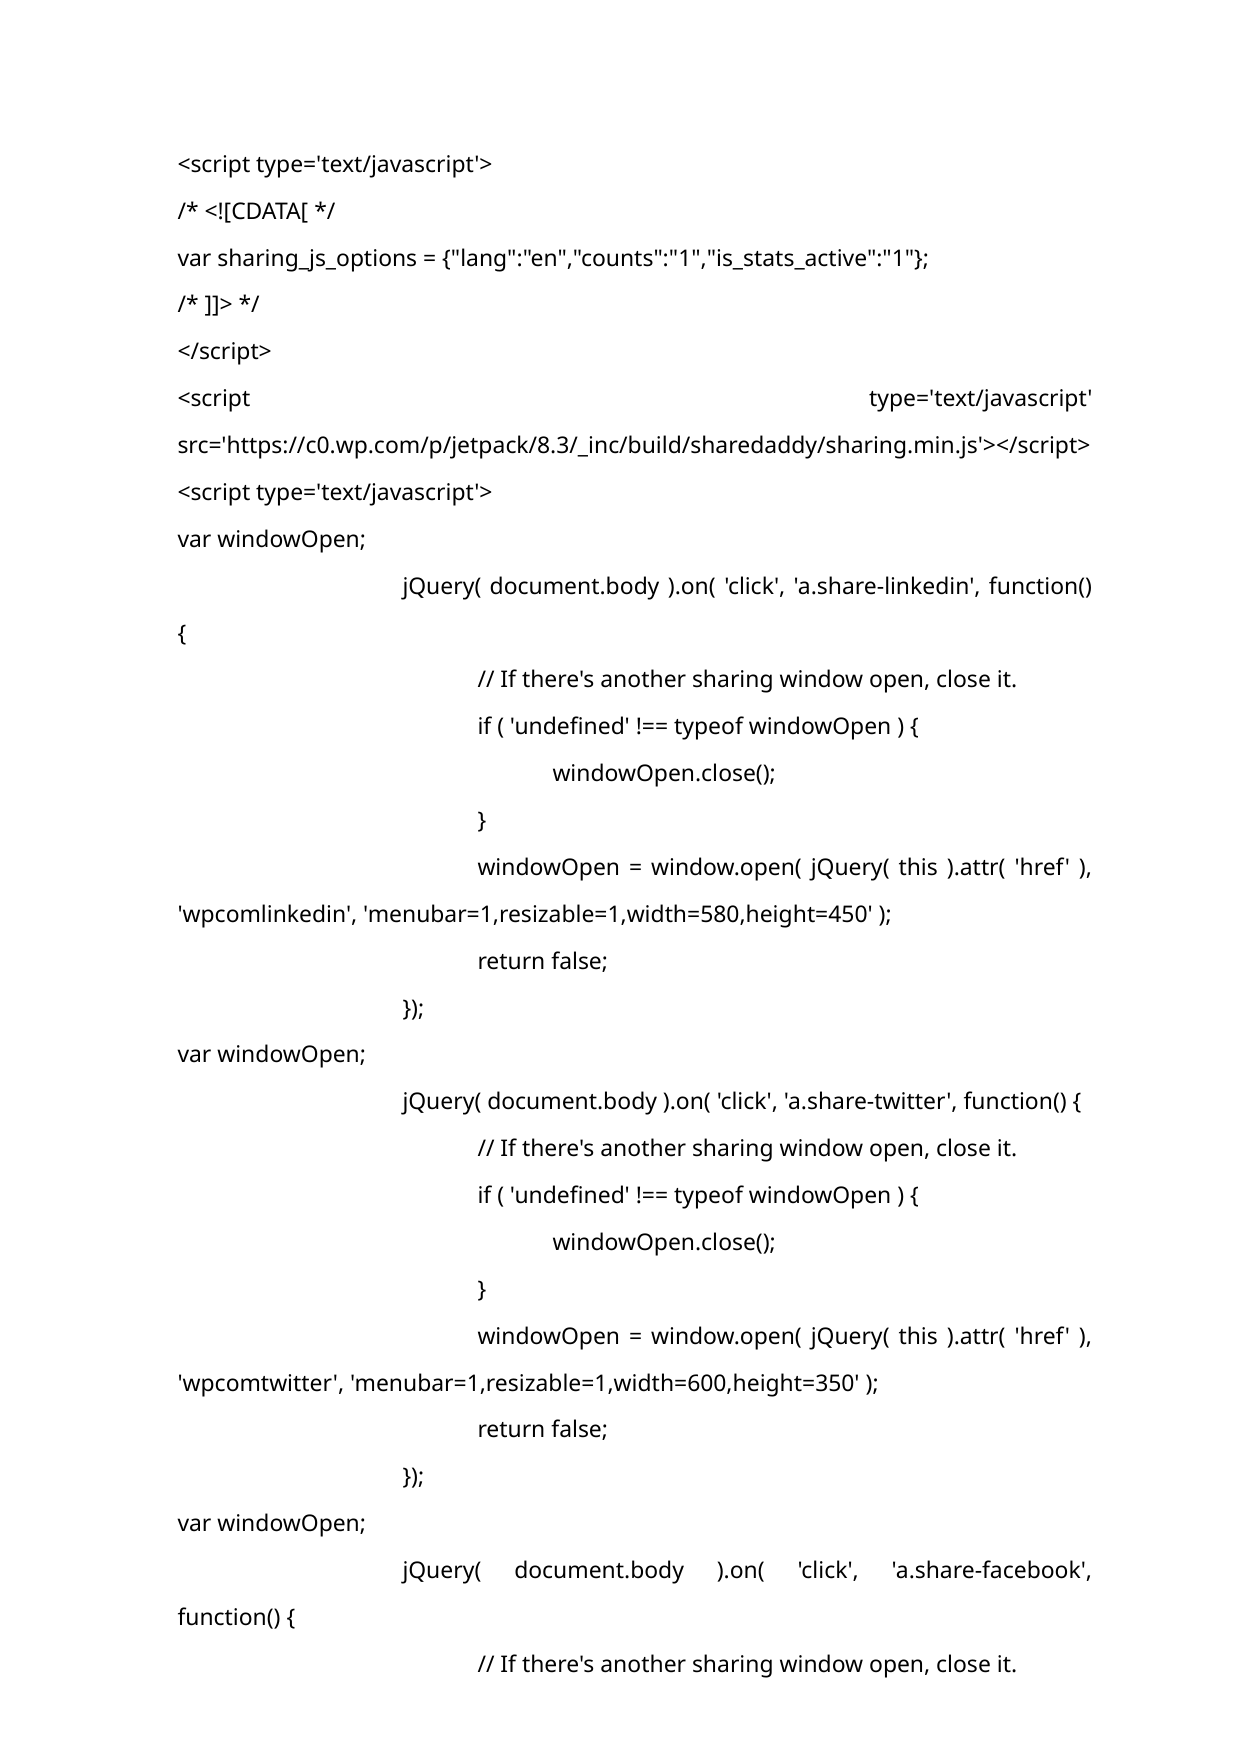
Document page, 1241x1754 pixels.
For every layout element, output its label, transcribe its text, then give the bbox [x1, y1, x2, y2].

text // If there's another sharing window open, close it. [177, 1648, 1092, 1679]
text var sharing_js_options = {"lang":"en","counts":"1","is_stats_active":"1"}; [177, 241, 1092, 273]
text windowOpen.close(); [177, 1226, 1092, 1257]
text windowOpen = window.open( jQuery( this ).attr( 'href' ), 'wpcomlinkedin', 'menubar=1,resizable=1,width=580,height=450' ); [177, 851, 1092, 929]
text var windowOpen; [177, 1038, 1092, 1069]
text jQuery( document.body ).on( 'click', 'a.share-linkedin', function() { [177, 569, 1092, 648]
text /* <![CDATA[ */ [177, 194, 1092, 226]
text </script> [177, 335, 1092, 366]
text windowOpen = window.open( jQuery( this ).attr( 'href' ), 'wpcomtwitter', 'menubar=1,resizable=1,width=600,height=350' ); [177, 1319, 1092, 1398]
text // If there's another sharing window open, close it. [177, 1132, 1092, 1163]
text if ( 'undefined' !== typeof windowOpen ) { [177, 1179, 1092, 1210]
text windowOpen.close(); [177, 757, 1092, 788]
text <script type='text/javascript' src='https://c0.wp.com/p/jetpack/8.3/_inc/build/sharedaddy/sharing.min.js'></script> [177, 382, 1092, 460]
text return false; [177, 1413, 1092, 1444]
text jQuery( document.body ).on( 'click', 'a.share-facebook', function() { [177, 1554, 1092, 1632]
text if ( 'undefined' !== typeof windowOpen ) { [177, 710, 1092, 741]
text }); [177, 1460, 1092, 1491]
text } [177, 804, 1092, 835]
text <script type='text/javascript'> [177, 476, 1092, 507]
text }); [177, 991, 1092, 1023]
text var windowOpen; [177, 523, 1092, 554]
text jQuery( document.body ).on( 'click', 'a.share-twitter', function() { [177, 1085, 1092, 1116]
text /* ]]> */ [177, 288, 1092, 319]
text // If there's another sharing window open, close it. [177, 663, 1092, 694]
text var windowOpen; [177, 1507, 1092, 1538]
text <script type='text/javascript'> [177, 148, 1092, 179]
text } [177, 1273, 1092, 1304]
text return false; [177, 944, 1092, 976]
